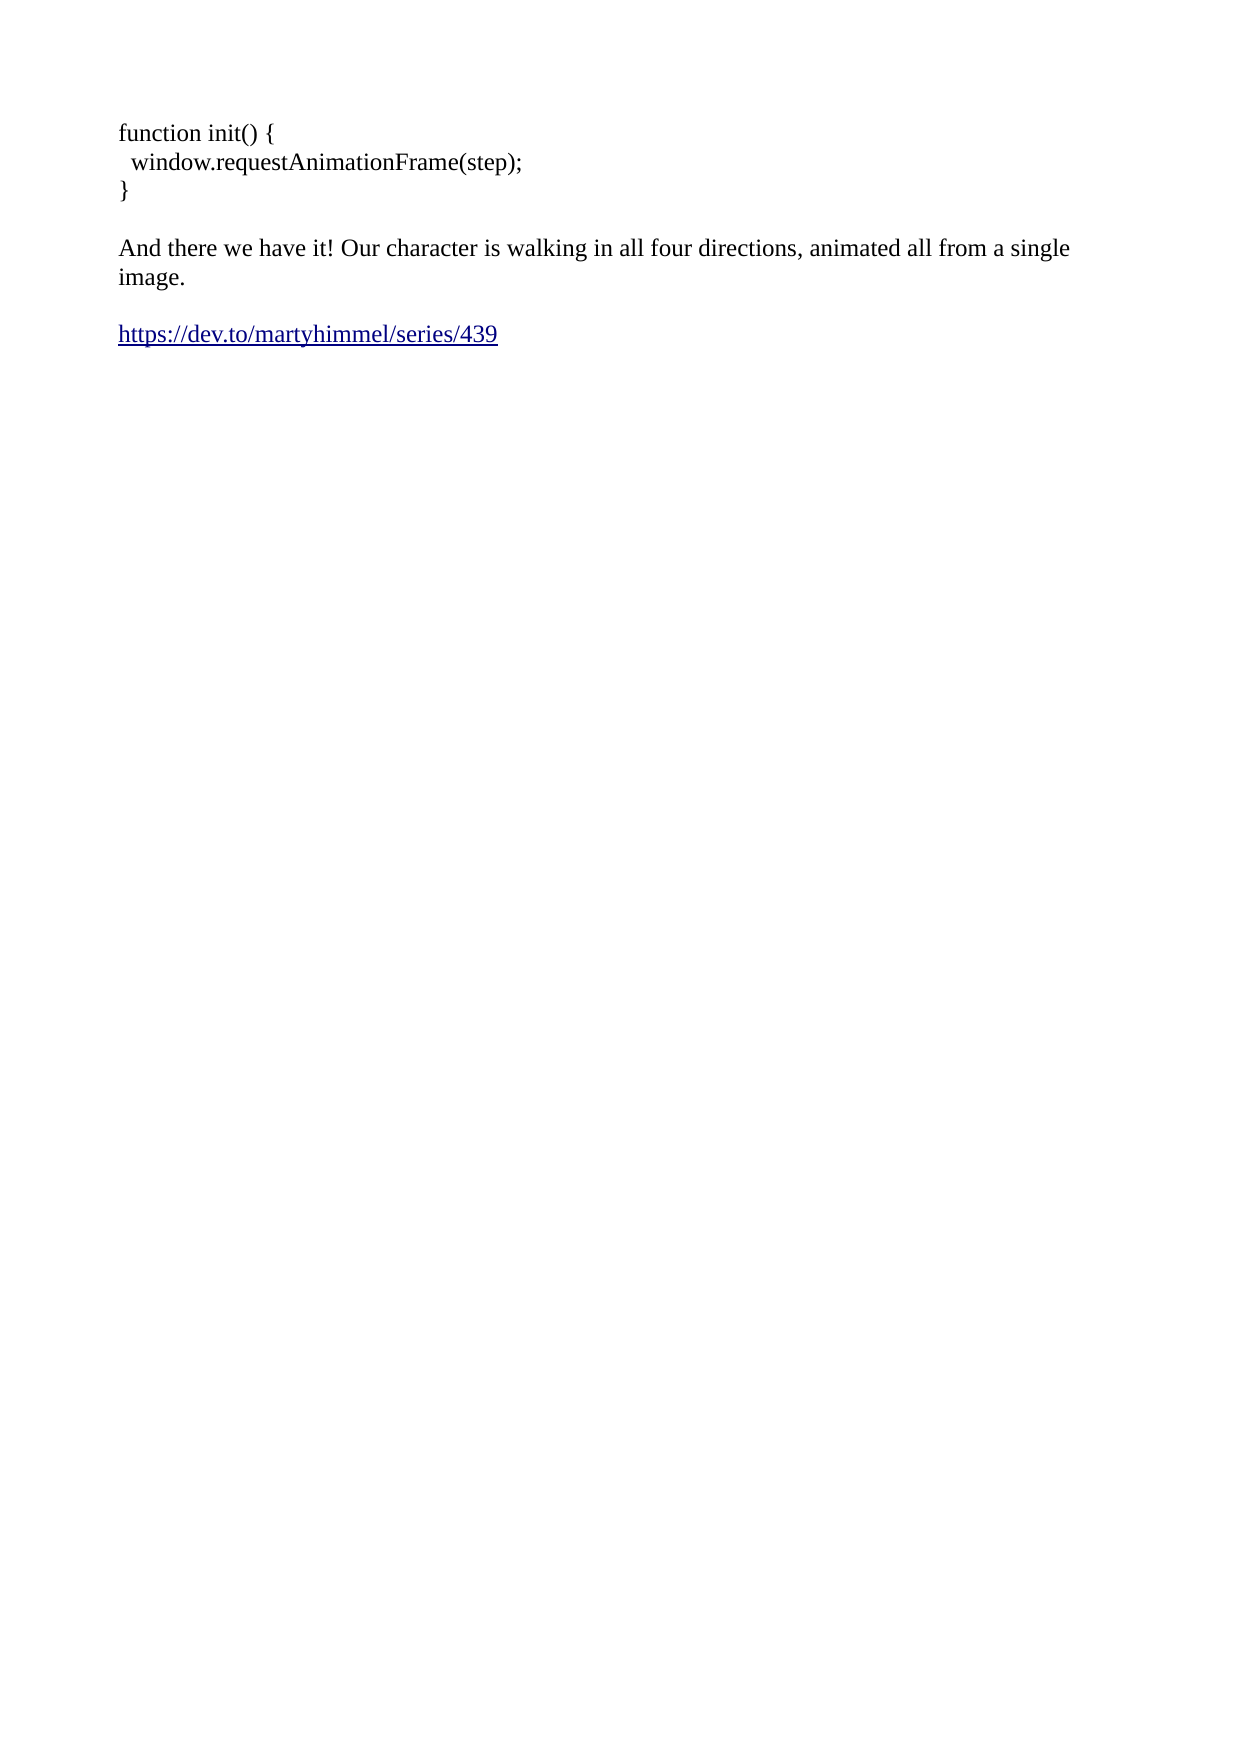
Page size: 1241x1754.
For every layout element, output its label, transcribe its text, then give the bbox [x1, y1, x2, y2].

text } [118, 176, 1122, 204]
text function init() { [118, 118, 1122, 147]
text window.requestAnimationFrame(step); [118, 147, 1122, 176]
text https://dev.to/martyhimmel/series/439 [118, 319, 1122, 348]
text And there we have it! Our character is walking in all four directions, animated all from a single image. [118, 233, 1122, 291]
